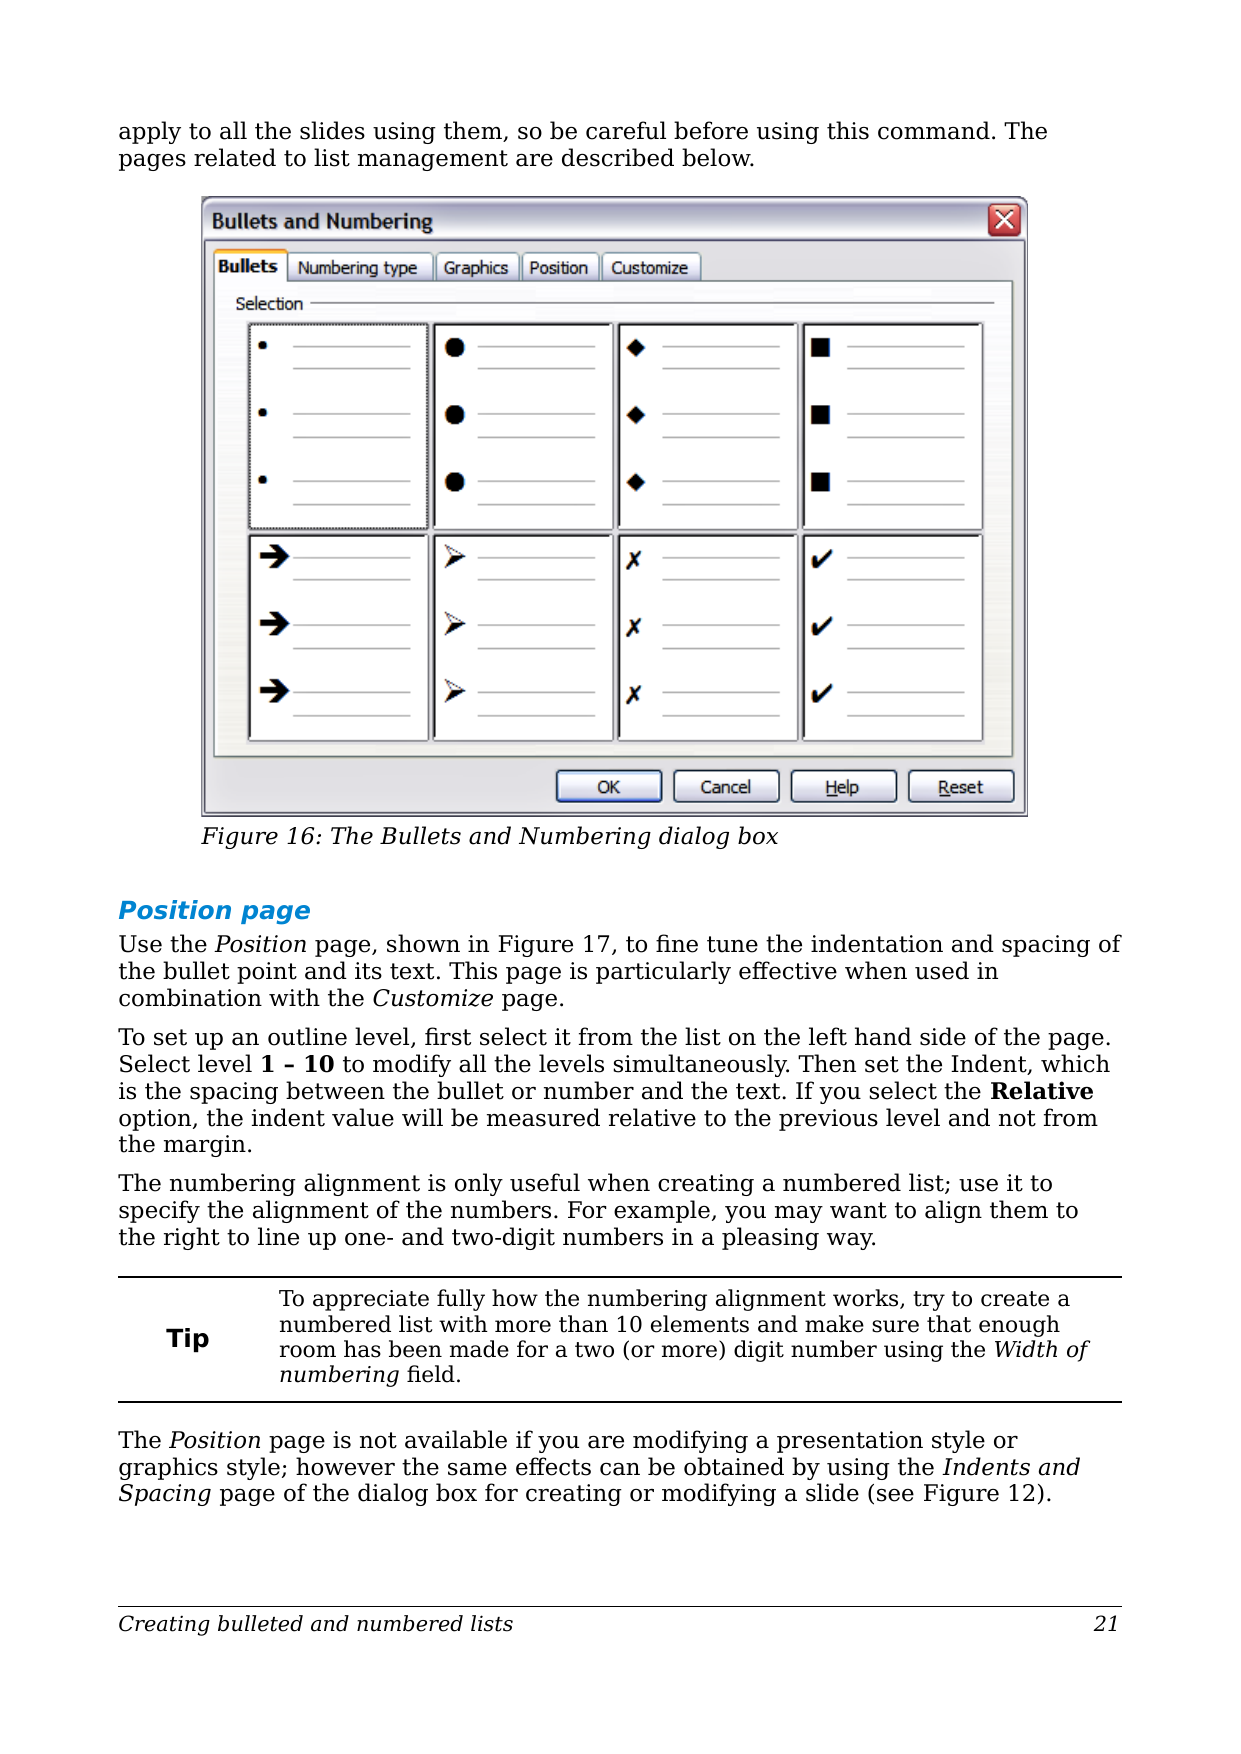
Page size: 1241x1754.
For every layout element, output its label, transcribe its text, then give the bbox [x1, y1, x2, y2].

subtitle Position page [118, 896, 1122, 925]
table_header To appreciate fully how the numbering alignment works, try to create a numbered list with more than 10 elements and make sure that enough room has been made for a two (or more) digit number using the Width of numbering field. [258, 1278, 1122, 1401]
text Figure 16: The Bullets and Numbering dialog box [201, 823, 1039, 850]
picture [201, 196, 1028, 817]
text The Position page is not available if you are modifying a presentation style or graphics style; however the same effects can be obtained by using the Indents and Spacing page of the dialog box for creating or modifying a slide (see Figure 12). [118, 1427, 1122, 1507]
text apply to all the slides using them, so be careful before using this command. The pages related to list management are described below. [118, 118, 1122, 171]
text To set up an outline level, first select it from the list on the left hand side of the page. Select level 1 – 10 to modify all the levels simultaneously. Then set the Indent, which is the spacing between the bullet or number and the text. If you select the Relative option, the indent value will be measured relative to the previous level and not from the margin. [118, 1024, 1122, 1158]
text Use the Position page, shown in Figure 17, to fine tune the indentation and spacing of the bullet point and its text. This page is particularly effective when used in combination with the Customize page. [118, 932, 1122, 1012]
text The numbering alignment is only useful when creating a numbered list; use it to specify the alignment of the numbers. For example, you may want to align them to the right to line up one- and two-digit numbers in a pleasing way. [118, 1171, 1122, 1251]
table_header Tip [118, 1278, 257, 1401]
